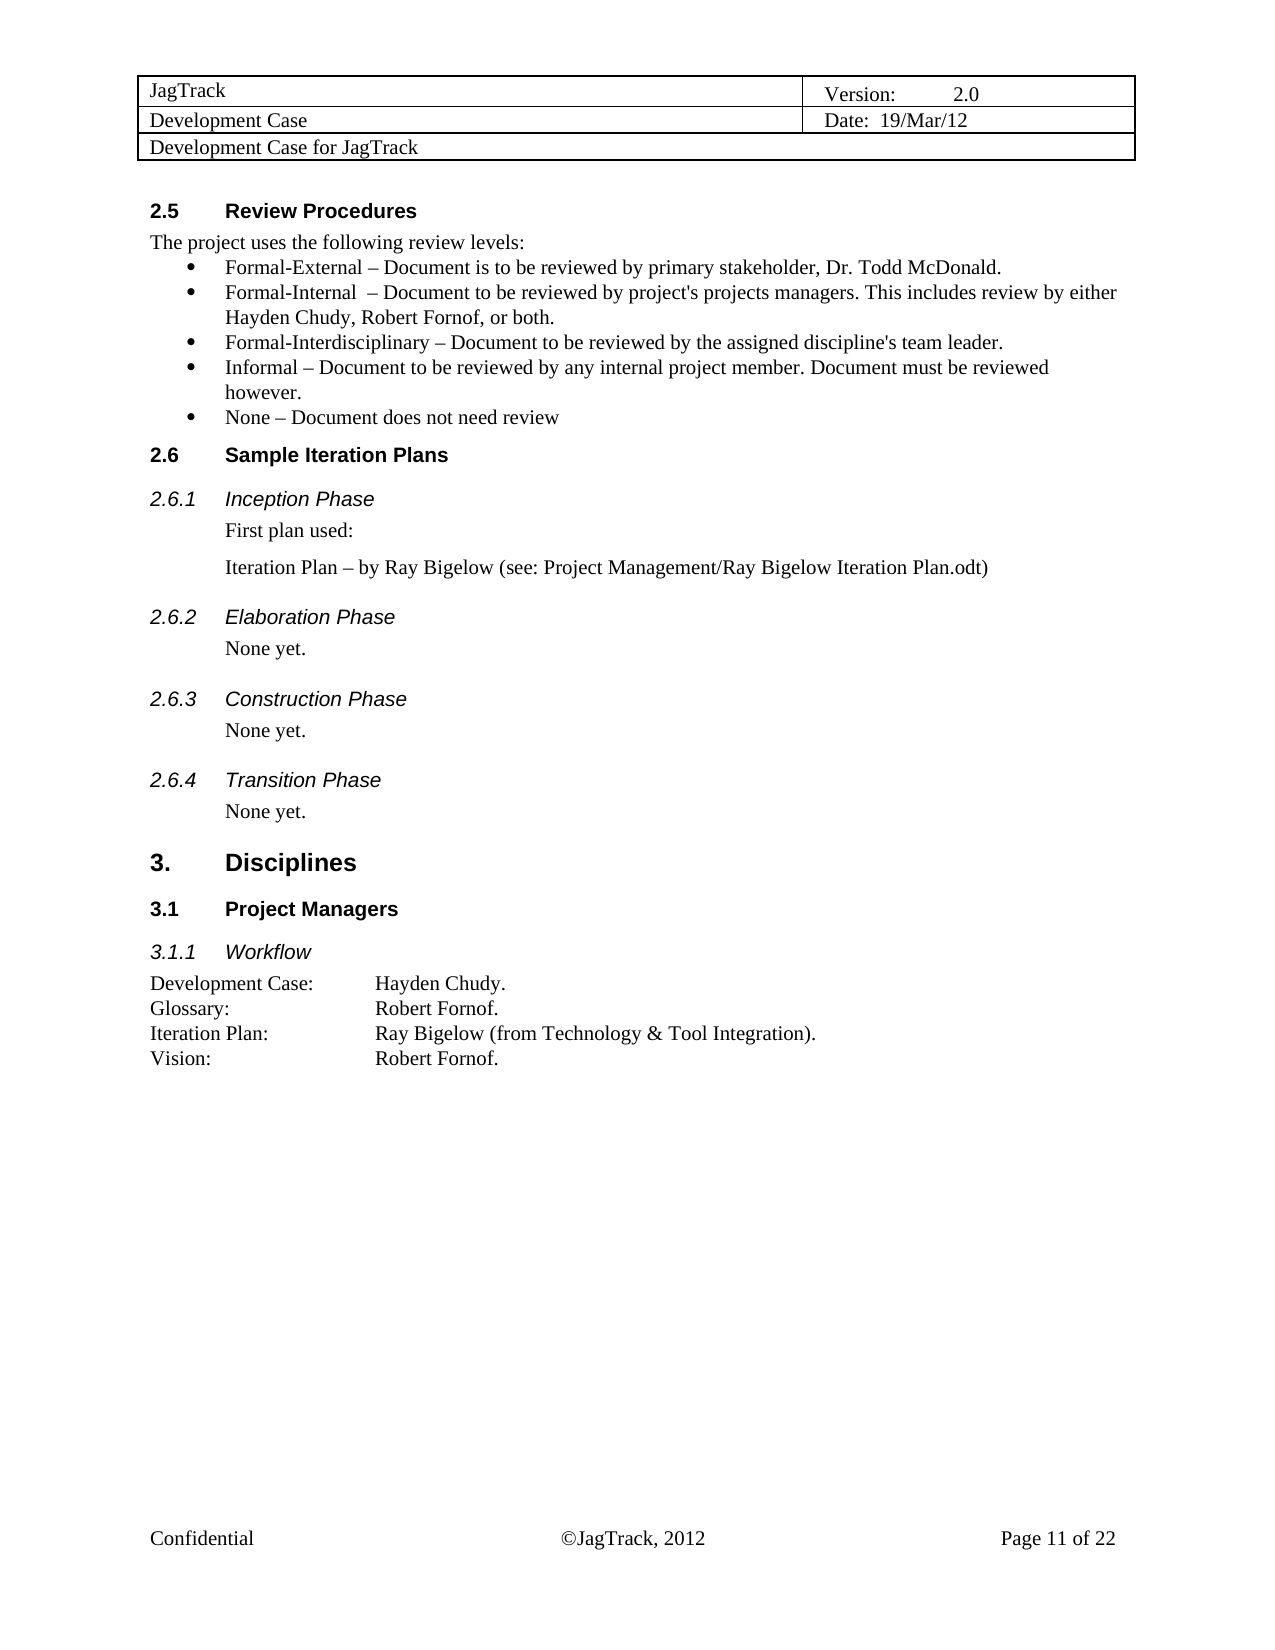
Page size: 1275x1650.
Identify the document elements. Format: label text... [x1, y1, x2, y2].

text Glossary: Robert Fornof. [150, 995, 1125, 1020]
list Formal-External – Document is to be reviewed by primary stakeholder, Dr. Todd McDonald. [187, 254, 1125, 279]
subtitle Workflow [150, 939, 1125, 964]
list Formal-Internal – Document to be reviewed by project's projects managers. This includes review by either Hayden Chudy, Robert Fornof, or both. [187, 279, 1125, 329]
subtitle Project Managers [150, 895, 1125, 920]
subtitle Review Procedures [150, 198, 1125, 223]
subtitle Disciplines [150, 848, 1125, 877]
text None yet. [225, 798, 1125, 823]
list None – Document does not need review [187, 404, 1125, 429]
subtitle Inception Phase [150, 485, 1125, 510]
text First plan used: [225, 517, 1125, 542]
text Iteration Plan – by Ray Bigelow (see: Project Management/Ray Bigelow Iteration Plan.odt) [225, 554, 1125, 579]
text Development Case: Hayden Chudy. [150, 970, 1125, 995]
subtitle Sample Iteration Plans [150, 442, 1125, 467]
list Formal-Interdisciplinary – Document to be reviewed by the assigned discipline's team leader. [187, 329, 1125, 354]
subtitle Construction Phase [150, 685, 1125, 710]
text None yet. [225, 635, 1125, 660]
text The project uses the following review levels: [150, 229, 1125, 254]
list Informal – Document to be reviewed by any internal project member. Document must be reviewed however. [187, 354, 1125, 404]
text None yet. [225, 717, 1125, 742]
subtitle Transition Phase [150, 767, 1125, 792]
text Vision: Robert Fornof. [150, 1045, 1125, 1070]
text Iteration Plan: Ray Bigelow (from Technology & Tool Integration). [150, 1020, 1125, 1045]
subtitle Elaboration Phase [150, 604, 1125, 629]
